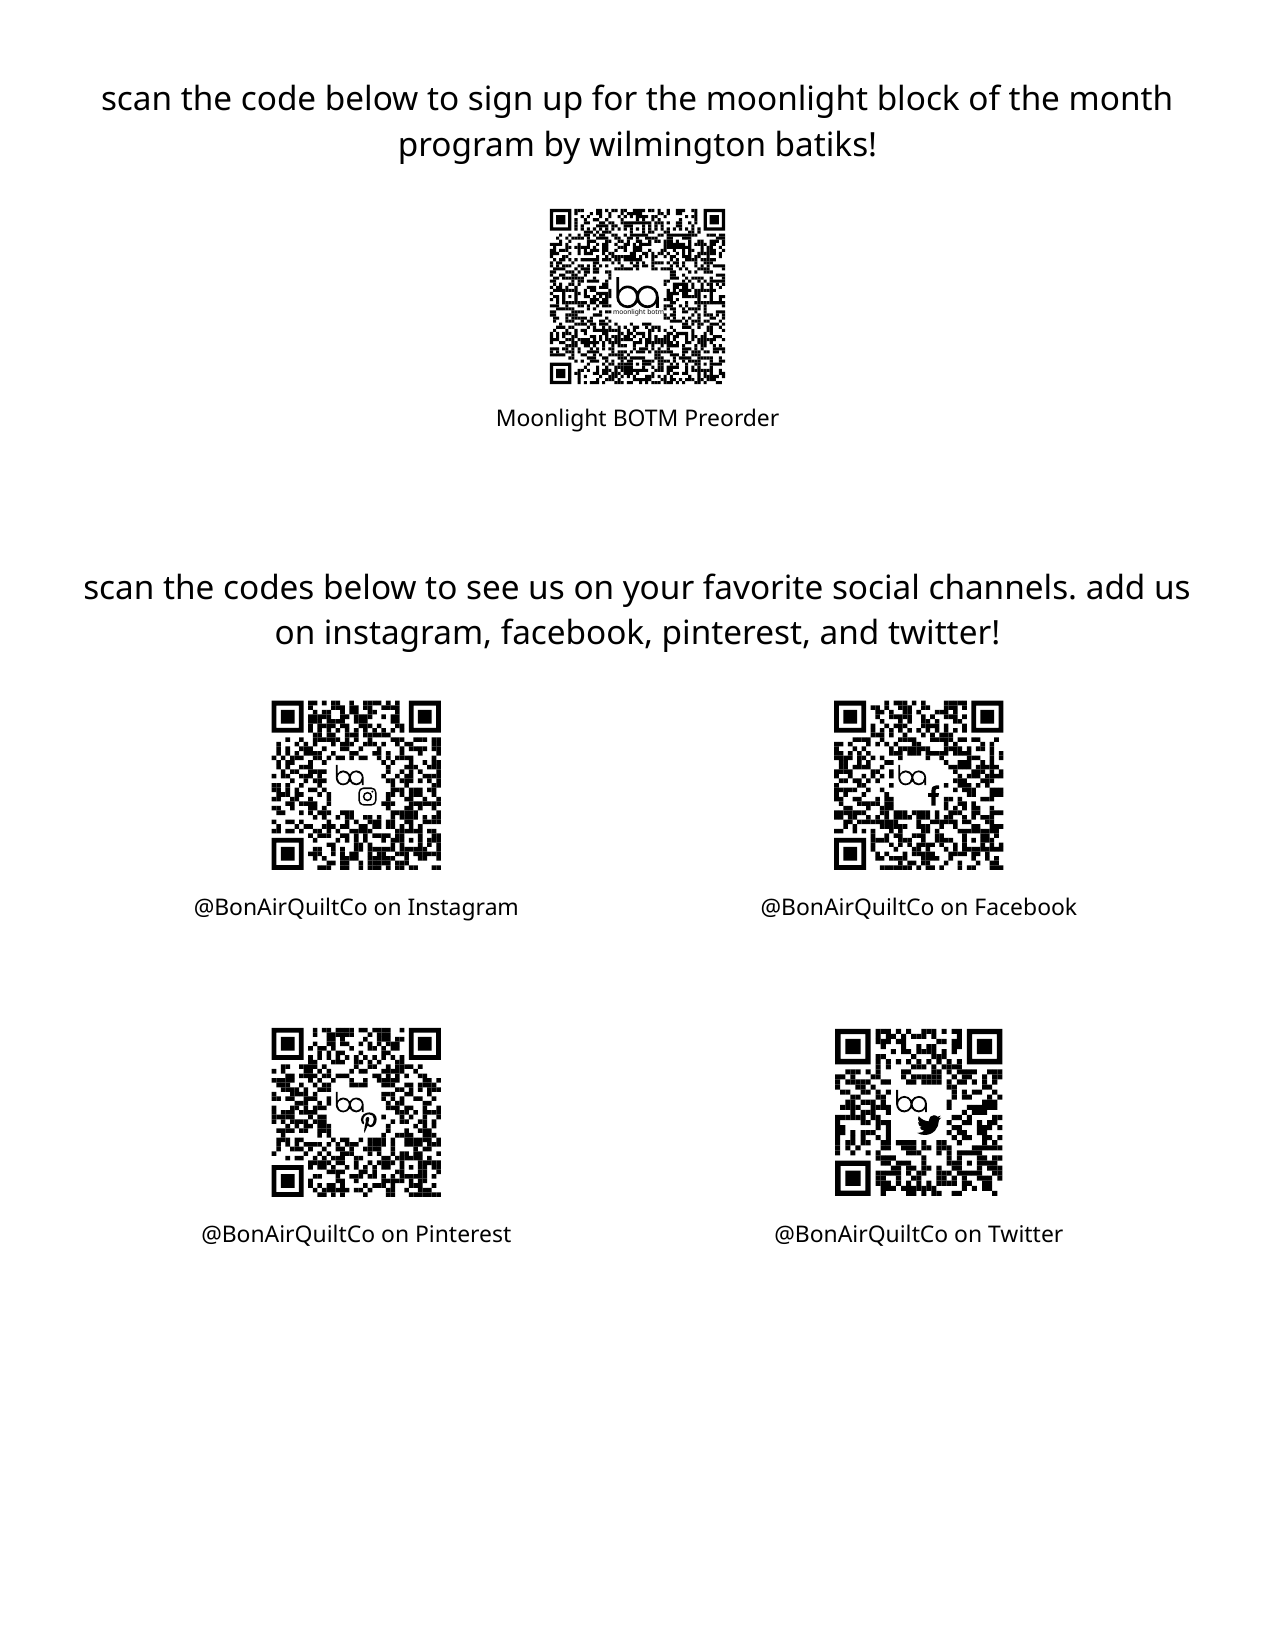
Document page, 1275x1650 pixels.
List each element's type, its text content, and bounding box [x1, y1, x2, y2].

table_cell [75, 970, 637, 1013]
text scan the codes below to see us on your favorite social channels. add us on instagram, facebook, pinterest, and twitter! [75, 564, 1200, 654]
table_cell @BonAirQuiltCo on Twitter [638, 1212, 1200, 1254]
table_cell [75, 1013, 637, 1212]
table_header [638, 686, 1200, 885]
table_cell [638, 928, 1200, 970]
table_header [75, 686, 637, 885]
table_cell @BonAirQuiltCo on Facebook [638, 885, 1200, 927]
table_header [75, 197, 1200, 396]
table_cell [638, 1013, 1200, 1212]
table_cell @BonAirQuiltCo on Pinterest [75, 1212, 637, 1254]
table_cell [638, 970, 1200, 1013]
text scan the code below to sign up for the moonlight block of the month program by wilmington batiks! [75, 75, 1200, 166]
table_cell @BonAirQuiltCo on Instagram [75, 885, 637, 927]
table_cell [75, 928, 637, 970]
table_cell Moonlight BOTM Preorder [75, 396, 1200, 439]
